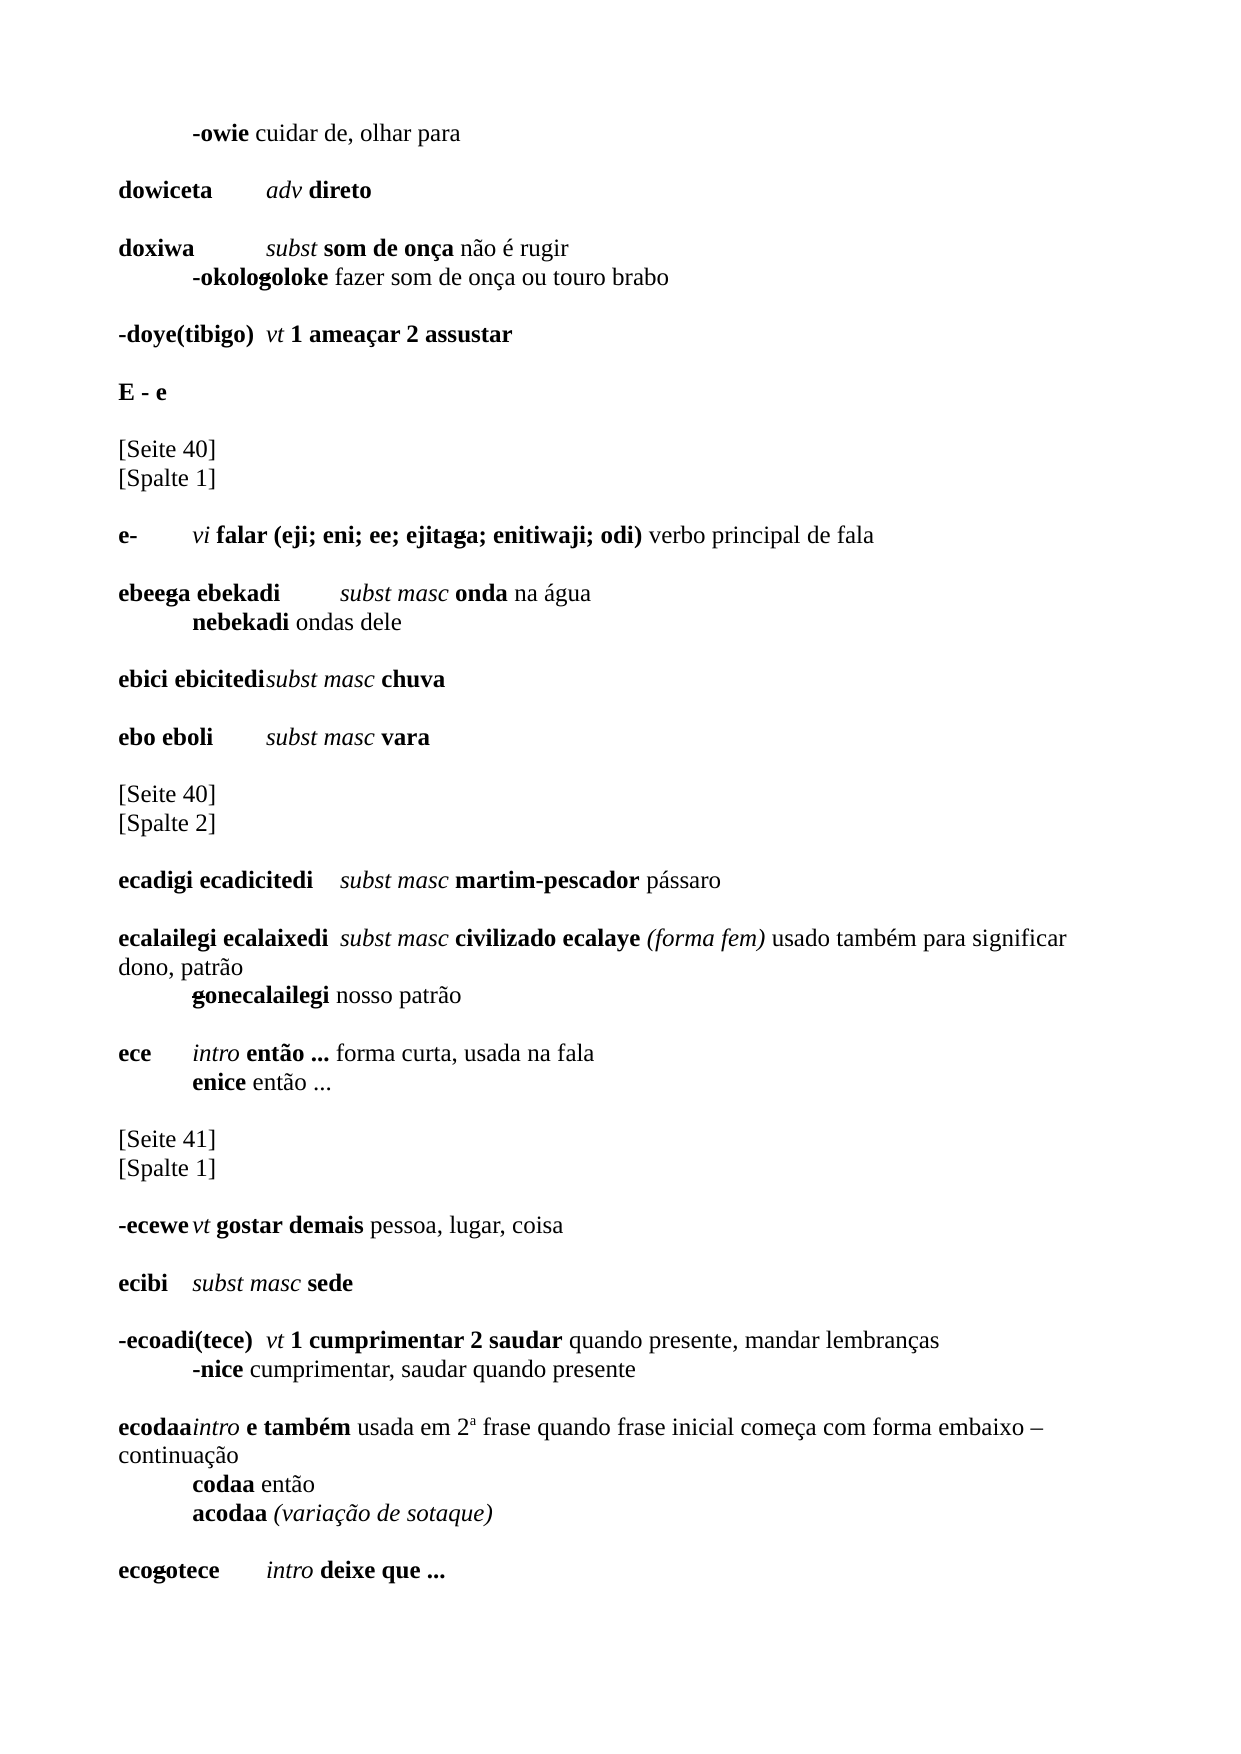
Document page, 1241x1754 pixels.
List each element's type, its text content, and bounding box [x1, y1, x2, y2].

text codaa então [118, 1469, 1122, 1498]
text [Spalte 1] [118, 463, 1122, 492]
text ebo eboli subst masc vara [118, 722, 1122, 751]
text ecibi subst masc sede [118, 1268, 1122, 1297]
text [Spalte 1] [118, 1153, 1122, 1182]
text enice então ... [118, 1067, 1122, 1096]
text ecogotece intro deixe que ... [118, 1556, 1122, 1584]
text ecodaa intro e também usada em 2a frase quando frase inicial começa com forma embaixo – continuação [118, 1412, 1122, 1469]
text -owie cuidar de, olhar para [118, 118, 1122, 147]
text -nice cumprimentar, saudar quando presente [118, 1354, 1122, 1383]
text dowiceta adv direto [118, 176, 1122, 204]
text doxiwa subst som de onça não é rugir [118, 233, 1122, 262]
text [Spalte 2] [118, 808, 1122, 837]
text nebekadi ondas dele [118, 607, 1122, 636]
text -okologoloke fazer som de onça ou touro brabo [118, 262, 1122, 291]
text -ecoadi(tece) vt 1 cumprimentar 2 saudar quando presente, mandar lembranças [118, 1326, 1122, 1354]
text [Seite 40] [118, 434, 1122, 463]
text [Seite 41] [118, 1124, 1122, 1153]
text ebici ebicitedi subst masc chuva [118, 664, 1122, 693]
text acodaa (variação de sotaque) [118, 1498, 1122, 1527]
text gonecalailegi nosso patrão [118, 981, 1122, 1009]
text -ecewe vt gostar demais pessoa, lugar, coisa [118, 1211, 1122, 1239]
text ecadigi ecadicitedi subst masc martim-pescador pássaro [118, 866, 1122, 894]
text -doye(tibigo) vt 1 ameaçar 2 assustar [118, 319, 1122, 348]
text ece intro então ... forma curta, usada na fala [118, 1038, 1122, 1067]
text [Seite 40] [118, 779, 1122, 808]
text E - e [118, 377, 1122, 406]
text ecalailegi ecalaixedi subst masc civilizado ecalaye (forma fem) usado também para significar dono, patrão [118, 923, 1122, 981]
text e- vi falar (eji; eni; ee; ejitaga; enitiwaji; odi) verbo principal de fala [118, 521, 1122, 549]
text ebeega ebekadi subst masc onda na água [118, 578, 1122, 607]
